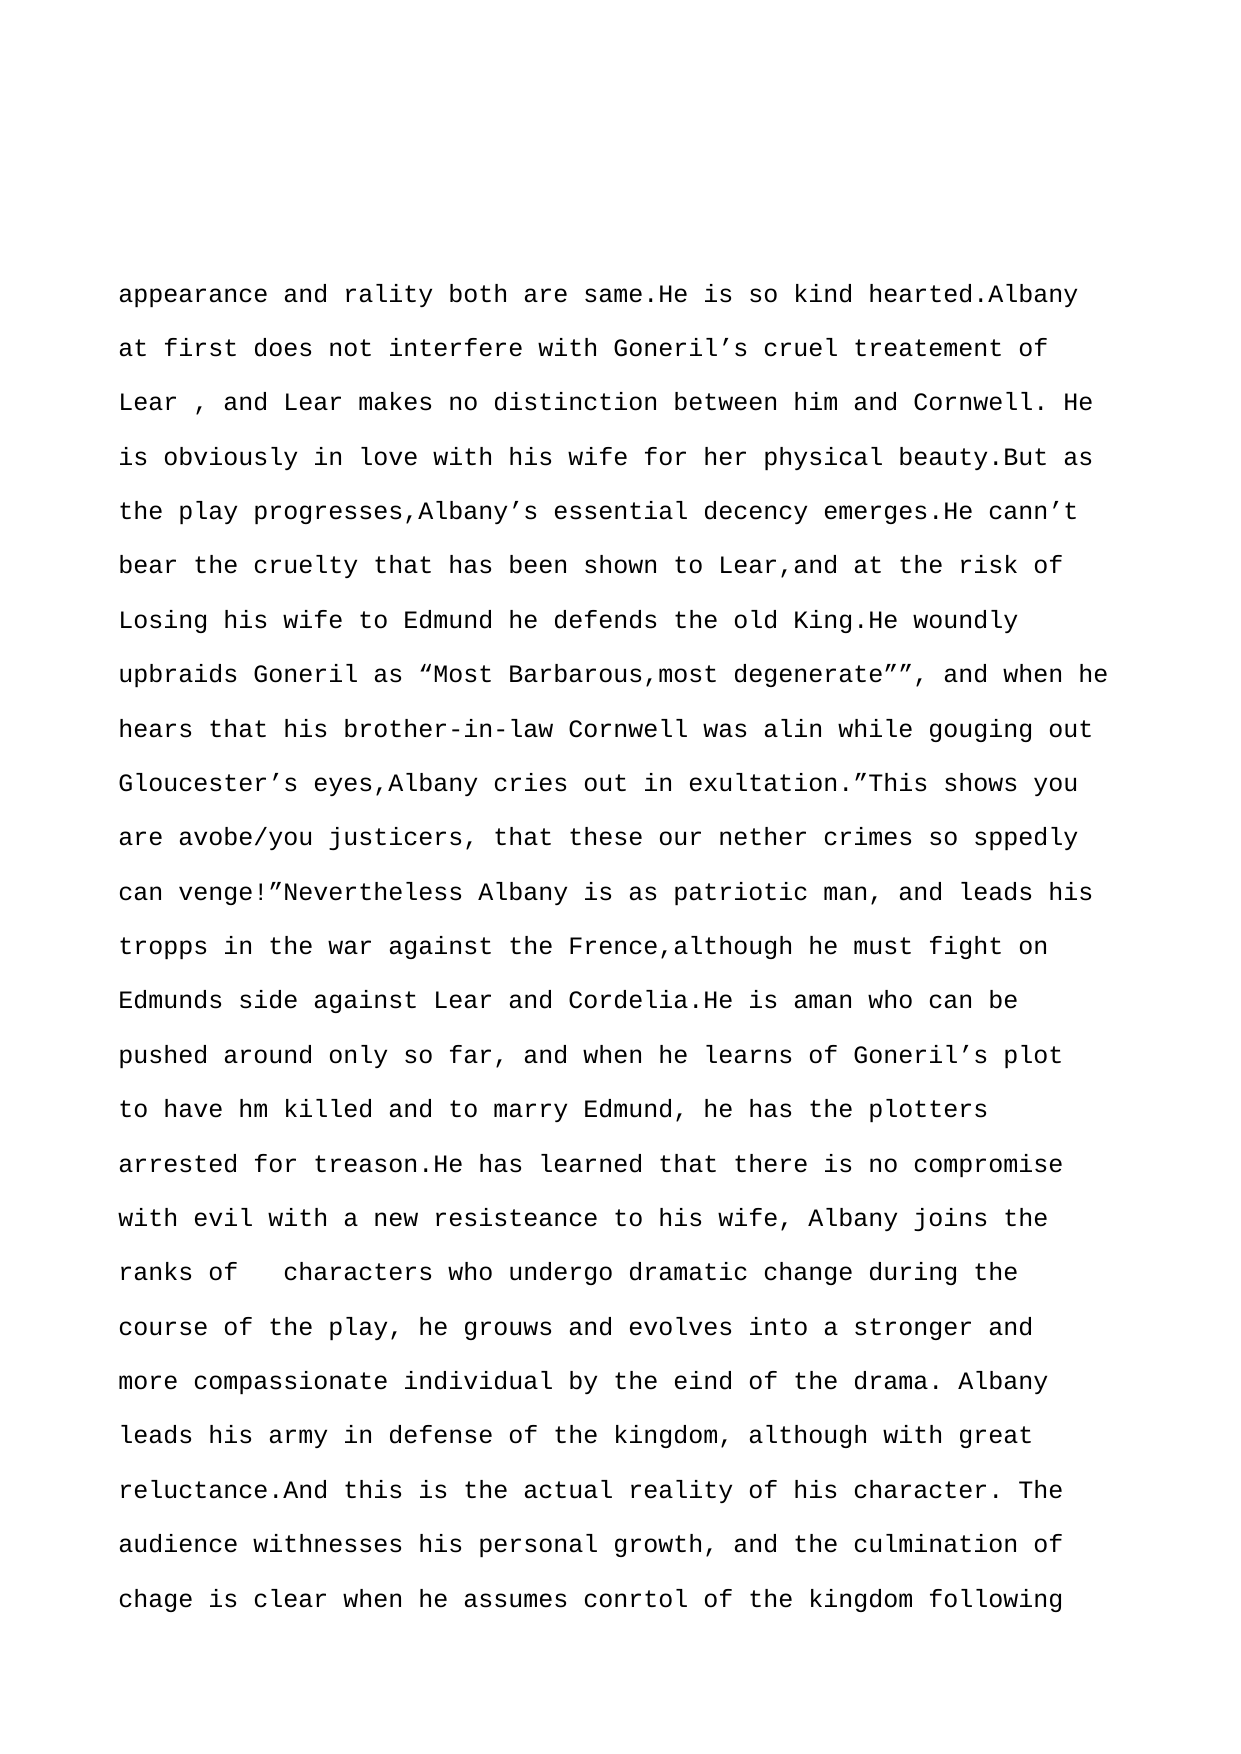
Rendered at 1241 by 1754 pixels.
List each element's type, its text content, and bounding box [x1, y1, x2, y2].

text Lear , and Lear makes no distinction between him and Cornwell. He [118, 390, 1122, 418]
text audience withnesses his personal growth, and the culmination of [118, 1532, 1122, 1560]
text pushed around only so far, and when he learns of Goneril’s plot [118, 1042, 1122, 1071]
text more compassionate individual by the eind of the drama. Albany [118, 1369, 1122, 1397]
text can venge!”Nevertheless Albany is as patriotic man, and leads his [118, 879, 1122, 908]
text arrested for treason.He has learned that there is no compromise [118, 1151, 1122, 1179]
text with evil with a new resisteance to his wife, Albany joins the [118, 1206, 1122, 1234]
text leads his army in defense of the kingdom, although with great [118, 1423, 1122, 1451]
text Edmunds side against Lear and Cordelia.He is aman who can be [118, 988, 1122, 1016]
text appearance and rality both are same.He is so kind hearted.Albany [118, 281, 1122, 309]
text upbraids Goneril as “Most Barbarous,most degenerate””, and when he [118, 662, 1122, 690]
text ranks of characters who undergo dramatic change during the [118, 1260, 1122, 1288]
text Gloucester’s eyes,Albany cries out in exultation.”This shows you [118, 771, 1122, 799]
text bear the cruelty that has been shown to Lear,and at the risk of [118, 553, 1122, 581]
text chage is clear when he assumes conrtol of the kingdom following [118, 1586, 1122, 1614]
text is obviously in love with his wife for her physical beauty.But as [118, 444, 1122, 473]
text course of the play, he grouws and evolves into a stronger and [118, 1314, 1122, 1343]
text Losing his wife to Edmund he defends the old King.He woundly [118, 607, 1122, 636]
text are avobe/you justicers, that these our nether crimes so sppedly [118, 825, 1122, 853]
text at first does not interfere with Goneril’s cruel treatement of [118, 336, 1122, 364]
text reluctance.And this is the actual reality of his character. The [118, 1477, 1122, 1506]
text tropps in the war against the Frence,although he must fight on [118, 934, 1122, 962]
text to have hm killed and to marry Edmund, he has the plotters [118, 1097, 1122, 1125]
text the play progresses,Albany’s essential decency emerges.He cann’t [118, 499, 1122, 527]
text hears that his brother-in-law Cornwell was alin while gouging out [118, 716, 1122, 744]
